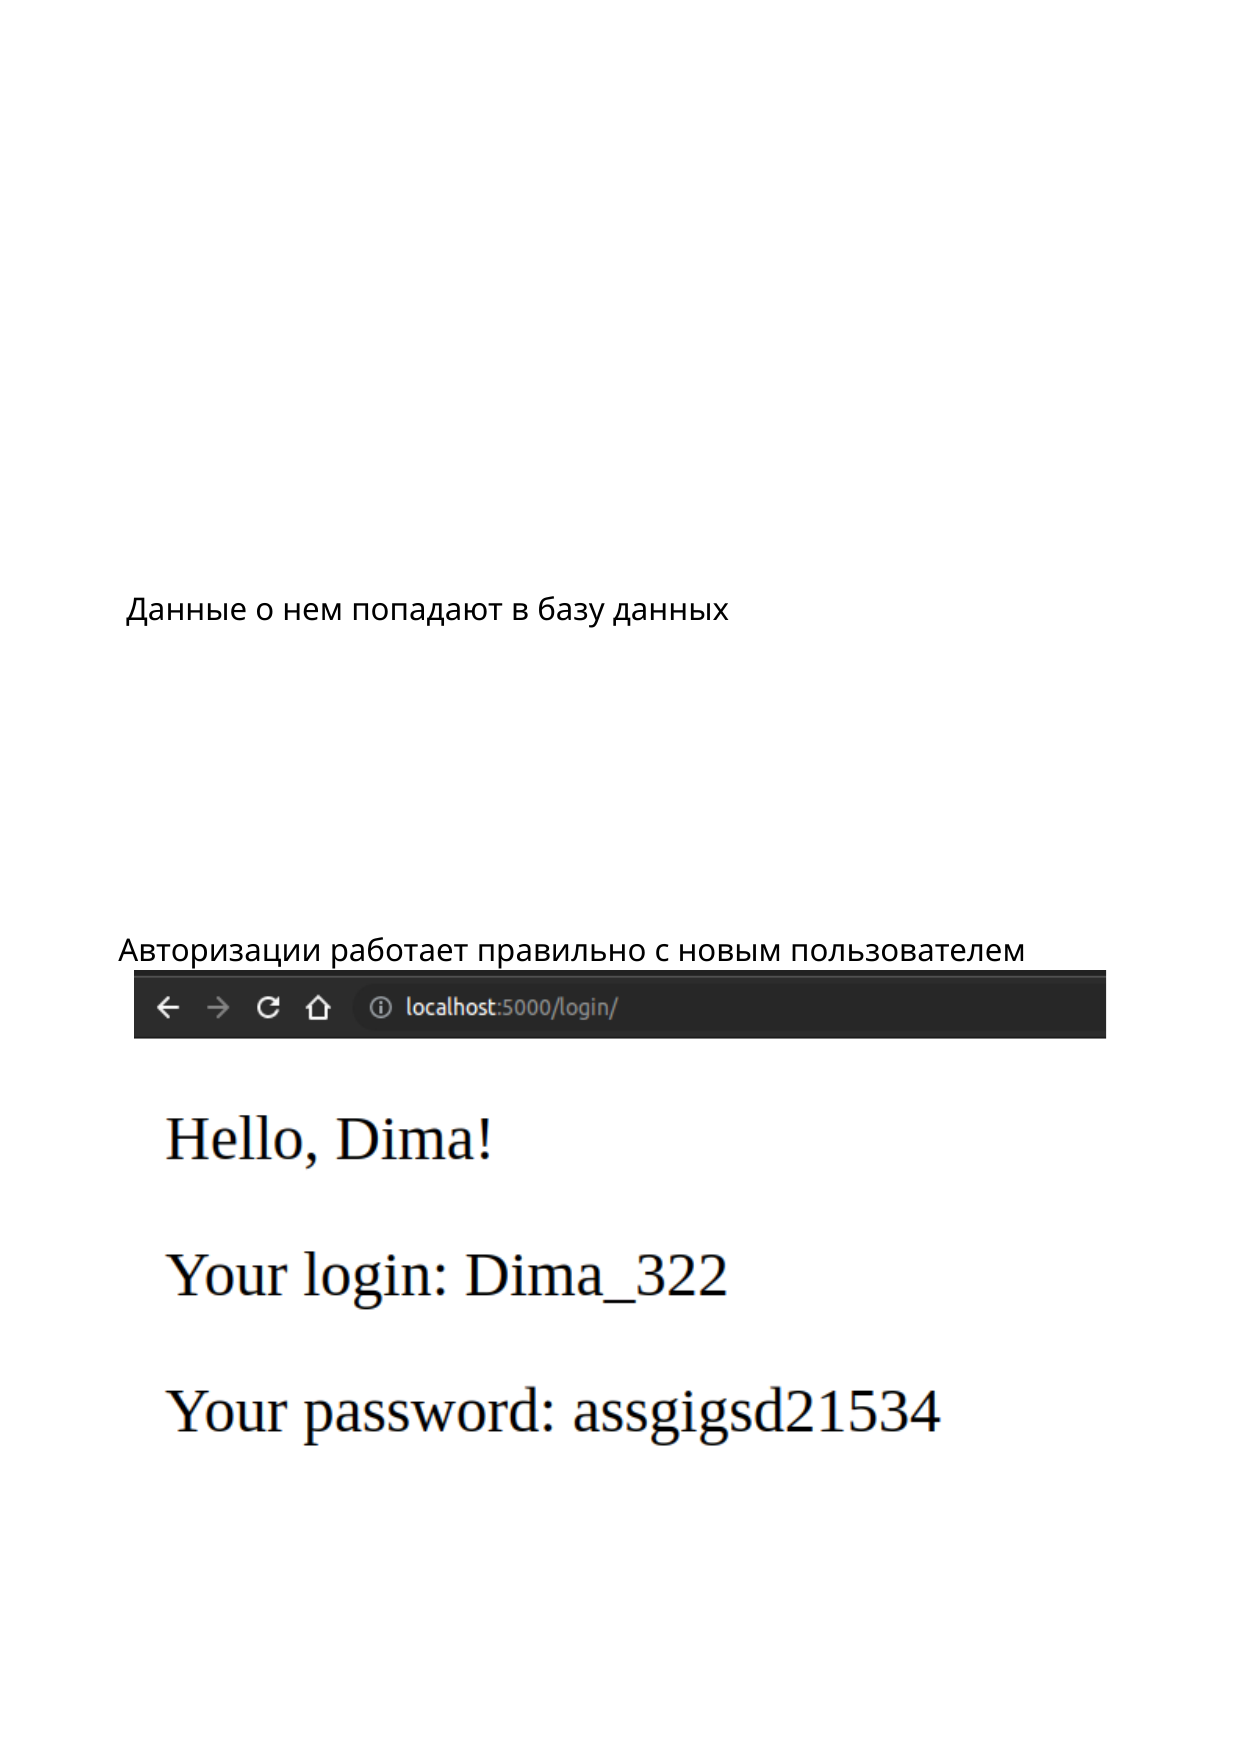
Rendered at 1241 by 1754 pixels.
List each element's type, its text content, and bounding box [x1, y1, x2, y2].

text Данные о нем попадают в базу данных [118, 587, 1122, 629]
text Авторизации работает правильно с новым пользователем [118, 928, 1122, 970]
picture [134, 970, 1107, 1524]
